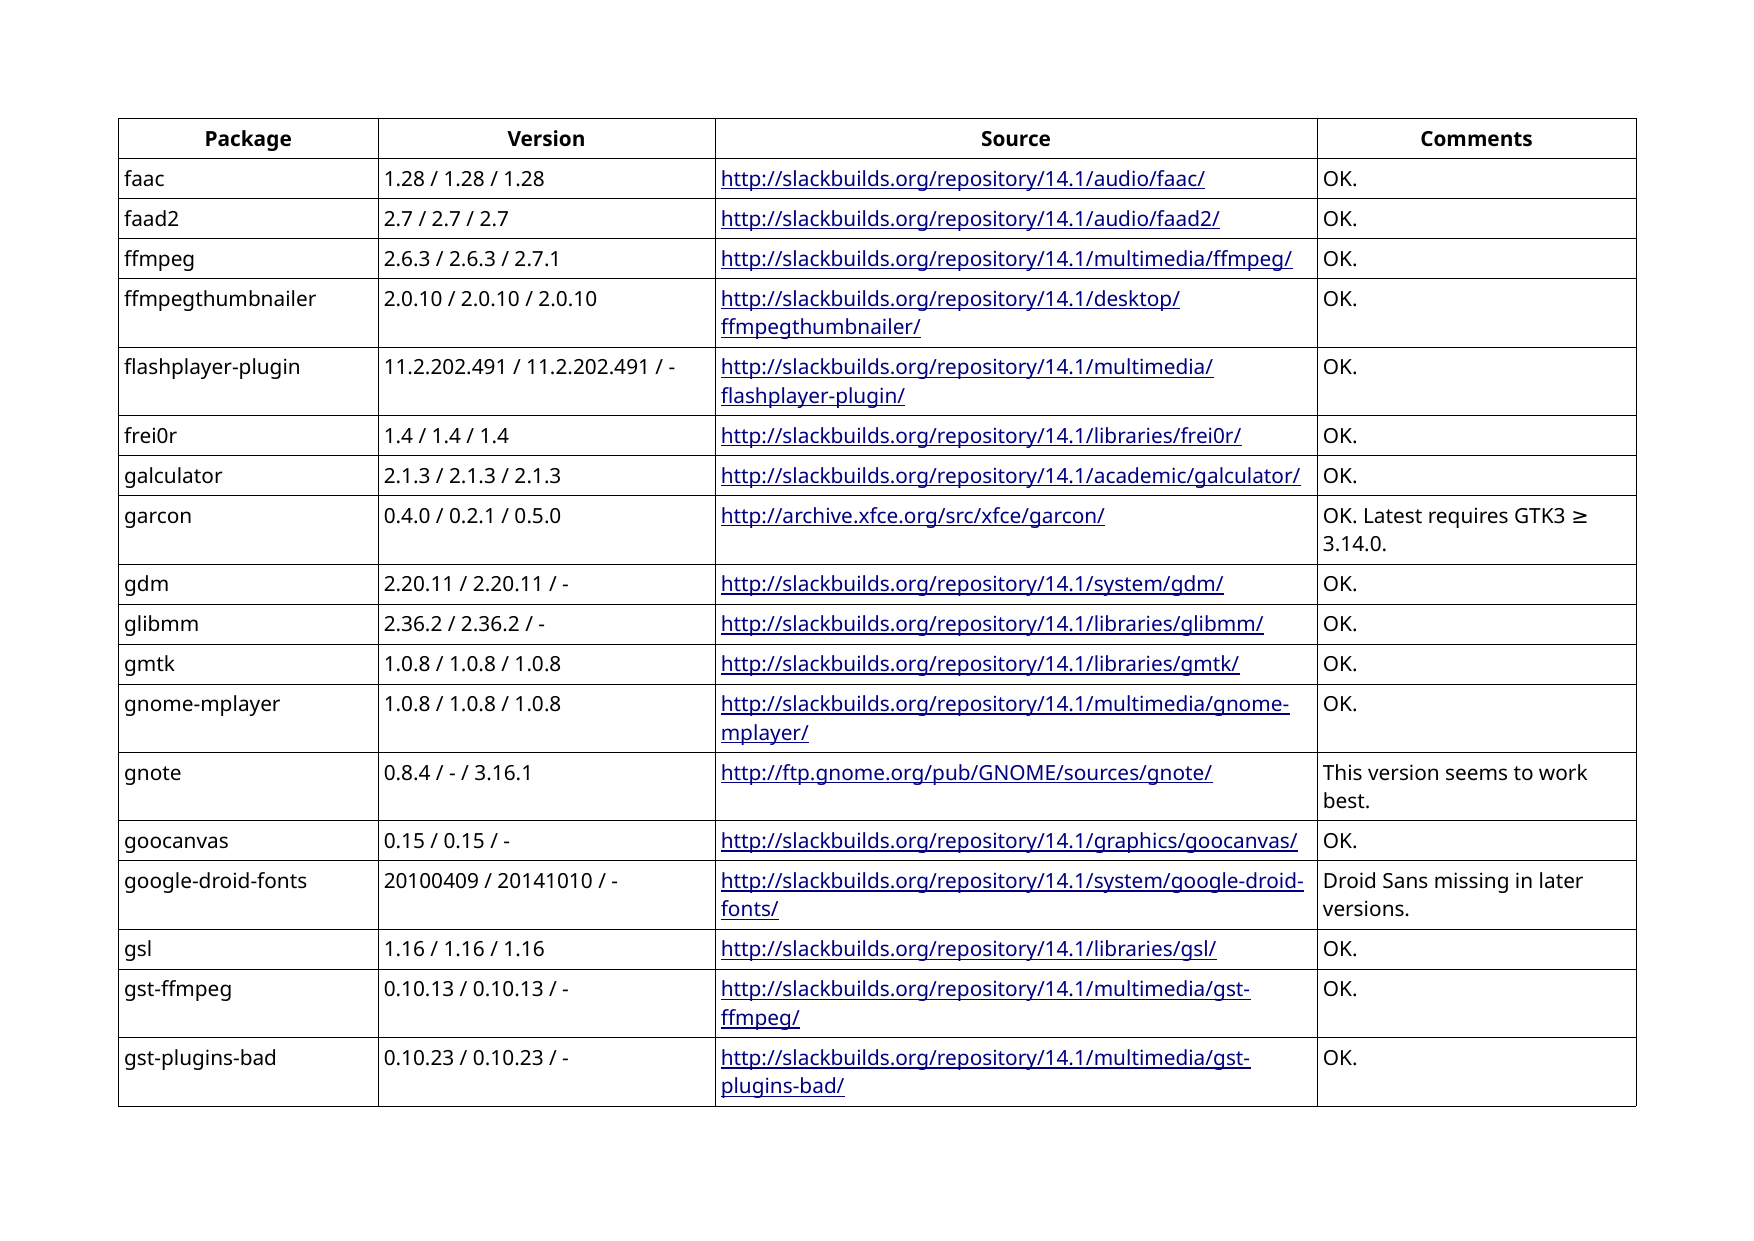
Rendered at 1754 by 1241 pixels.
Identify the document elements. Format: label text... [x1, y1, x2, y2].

table_cell OK. [1318, 159, 1636, 198]
table_cell OK. [1318, 199, 1636, 238]
table_cell http://slackbuilds.org/repository/14.1/multimedia/ffmpeg/ [716, 239, 1317, 278]
table_cell 2.6.3 / 2.6.3 / 2.7.1 [379, 239, 715, 278]
table_cell faac [119, 159, 378, 198]
table_header Source [716, 119, 1317, 158]
table_cell http://slackbuilds.org/repository/14.1/multimedia/gnome-mplayer/ [716, 685, 1317, 752]
table_cell gnote [119, 753, 378, 820]
table_cell OK. [1318, 605, 1636, 643]
table_header Package [119, 119, 378, 158]
table_header Comments [1318, 119, 1636, 158]
table_cell http://slackbuilds.org/repository/14.1/libraries/frei0r/ [716, 416, 1317, 455]
table_cell flashplayer-plugin [119, 348, 378, 415]
table_cell ffmpegthumbnailer [119, 279, 378, 347]
table_cell 0.15 / 0.15 / - [379, 821, 715, 860]
table_cell http://slackbuilds.org/repository/14.1/libraries/gsl/ [716, 930, 1317, 969]
table_cell faad2 [119, 199, 378, 238]
table_cell http://slackbuilds.org/repository/14.1/multimedia/gst-plugins-bad/ [716, 1038, 1317, 1106]
table_cell OK. [1318, 456, 1636, 495]
table_cell 1.0.8 / 1.0.8 / 1.0.8 [379, 645, 715, 683]
table_cell gsl [119, 930, 378, 969]
table_cell http://slackbuilds.org/repository/14.1/audio/faac/ [716, 159, 1317, 198]
table_cell 2.0.10 / 2.0.10 / 2.0.10 [379, 279, 715, 347]
table_cell 20100409 / 20141010 / - [379, 861, 715, 929]
table_cell http://slackbuilds.org/repository/14.1/system/google-droid-fonts/ [716, 861, 1317, 929]
table_cell OK. [1318, 416, 1636, 455]
table_cell 11.2.202.491 / 11.2.202.491 / - [379, 348, 715, 415]
table_cell OK. [1318, 279, 1636, 347]
table_cell http://slackbuilds.org/repository/14.1/libraries/glibmm/ [716, 605, 1317, 643]
table_cell 0.8.4 / - / 3.16.1 [379, 753, 715, 820]
table_cell goocanvas [119, 821, 378, 860]
table_cell gst-ffmpeg [119, 970, 378, 1037]
table_cell Droid Sans missing in later versions. [1318, 861, 1636, 929]
table_cell OK. [1318, 348, 1636, 415]
table_cell 0.4.0 / 0.2.1 / 0.5.0 [379, 496, 715, 563]
table_cell 1.0.8 / 1.0.8 / 1.0.8 [379, 685, 715, 752]
table_cell gmtk [119, 645, 378, 683]
table_cell OK. [1318, 565, 1636, 603]
table_cell OK. [1318, 930, 1636, 969]
table_cell http://slackbuilds.org/repository/14.1/multimedia/flashplayer-plugin/ [716, 348, 1317, 415]
table_cell OK. [1318, 685, 1636, 752]
table_cell http://ftp.gnome.org/pub/GNOME/sources/gnote/ [716, 753, 1317, 820]
table_cell http://slackbuilds.org/repository/14.1/multimedia/gst-ffmpeg/ [716, 970, 1317, 1037]
table_cell OK. [1318, 645, 1636, 683]
table_cell 2.1.3 / 2.1.3 / 2.1.3 [379, 456, 715, 495]
table_cell 2.36.2 / 2.36.2 / - [379, 605, 715, 643]
table_cell garcon [119, 496, 378, 563]
table_cell http://slackbuilds.org/repository/14.1/libraries/gmtk/ [716, 645, 1317, 683]
table_cell OK. [1318, 1038, 1636, 1106]
table_cell galculator [119, 456, 378, 495]
table_cell gst-plugins-bad [119, 1038, 378, 1106]
table_cell glibmm [119, 605, 378, 643]
table_cell 1.16 / 1.16 / 1.16 [379, 930, 715, 969]
table_cell 1.4 / 1.4 / 1.4 [379, 416, 715, 455]
table_cell 2.20.11 / 2.20.11 / - [379, 565, 715, 603]
table_cell http://slackbuilds.org/repository/14.1/graphics/goocanvas/ [716, 821, 1317, 860]
table_cell http://slackbuilds.org/repository/14.1/desktop/ffmpegthumbnailer/ [716, 279, 1317, 347]
table_cell http://slackbuilds.org/repository/14.1/academic/galculator/ [716, 456, 1317, 495]
table_cell 1.28 / 1.28 / 1.28 [379, 159, 715, 198]
table_cell http://slackbuilds.org/repository/14.1/audio/faad2/ [716, 199, 1317, 238]
table_cell This version seems to work best. [1318, 753, 1636, 820]
table_cell OK. [1318, 970, 1636, 1037]
table_cell http://archive.xfce.org/src/xfce/garcon/ [716, 496, 1317, 563]
table_cell OK. [1318, 821, 1636, 860]
table_cell google-droid-fonts [119, 861, 378, 929]
table_cell ffmpeg [119, 239, 378, 278]
table_cell OK. Latest requires GTK3 ≥ 3.14.0. [1318, 496, 1636, 563]
table_header Version [379, 119, 715, 158]
table_cell 0.10.13 / 0.10.13 / - [379, 970, 715, 1037]
table_cell gdm [119, 565, 378, 603]
table_cell gnome-mplayer [119, 685, 378, 752]
table_cell frei0r [119, 416, 378, 455]
table_cell OK. [1318, 239, 1636, 278]
table_cell http://slackbuilds.org/repository/14.1/system/gdm/ [716, 565, 1317, 603]
table_cell 2.7 / 2.7 / 2.7 [379, 199, 715, 238]
table_cell 0.10.23 / 0.10.23 / - [379, 1038, 715, 1106]
